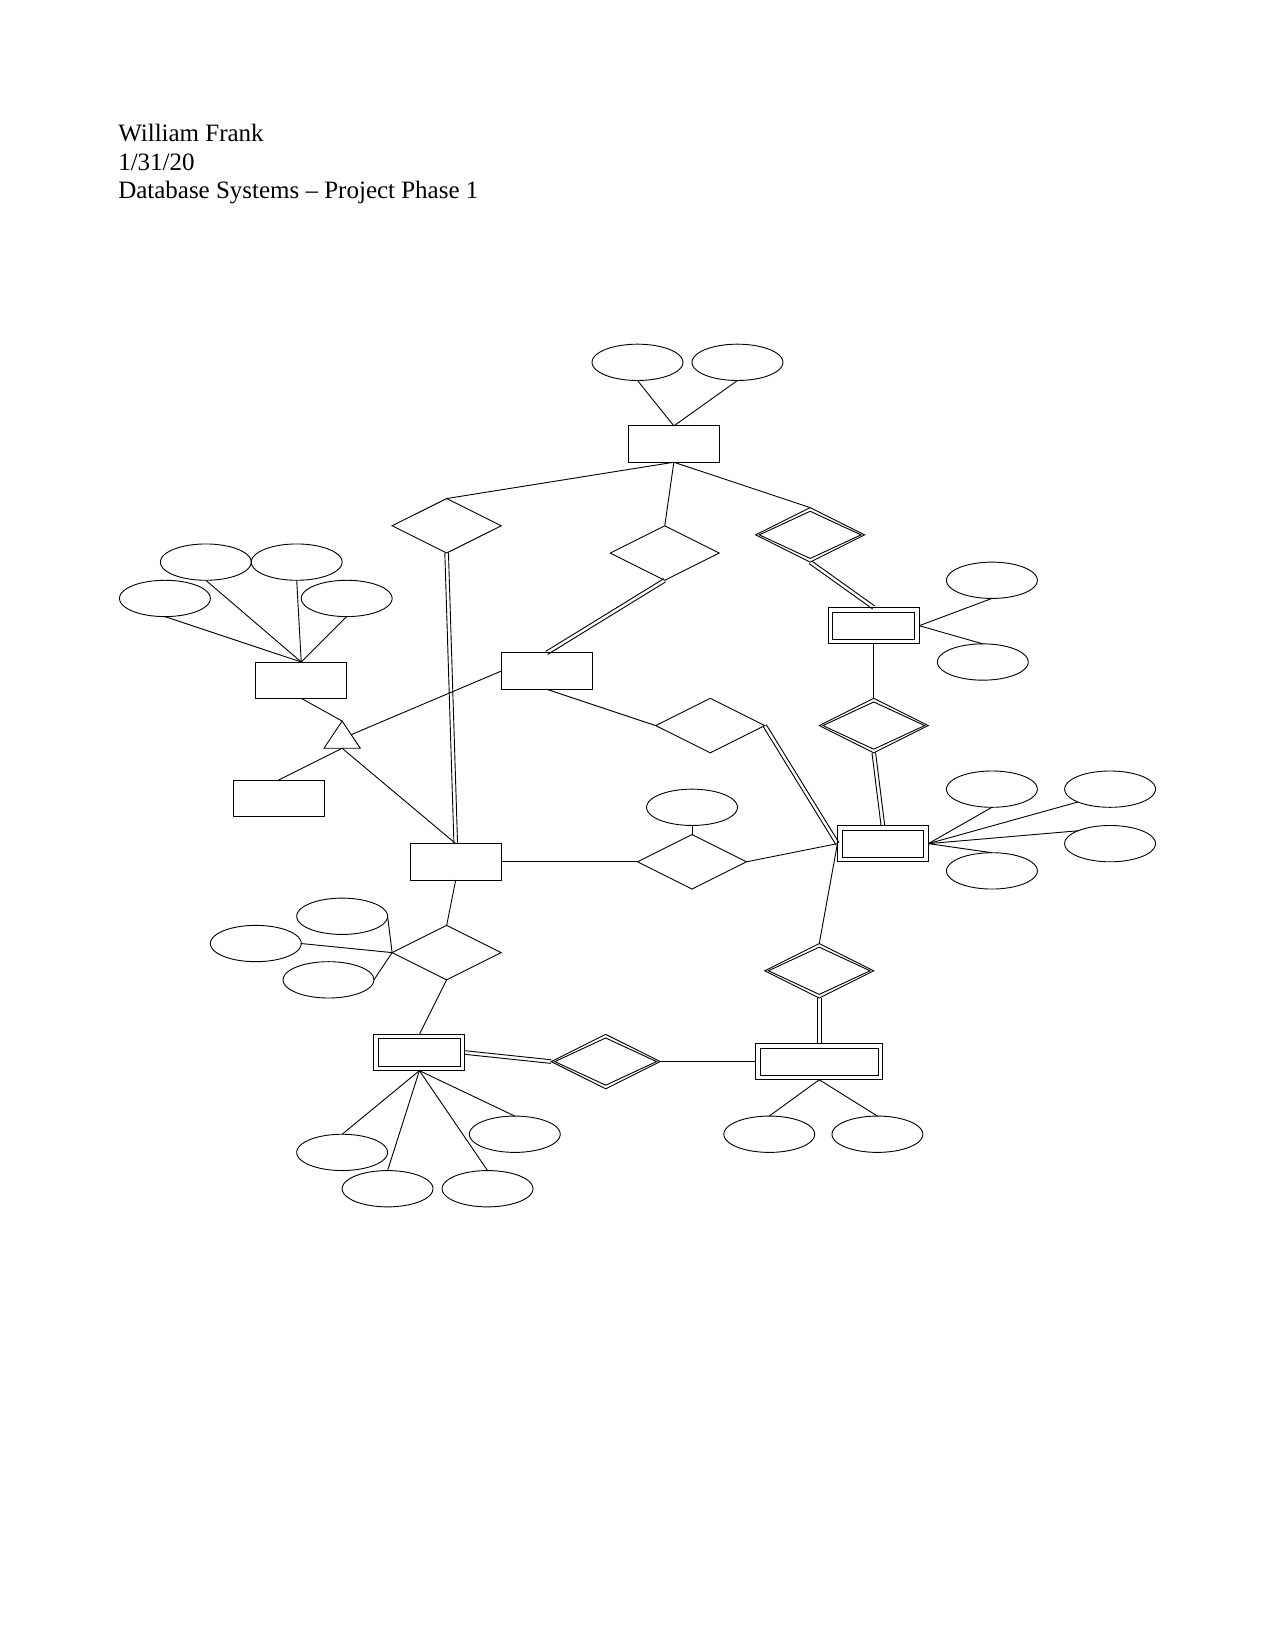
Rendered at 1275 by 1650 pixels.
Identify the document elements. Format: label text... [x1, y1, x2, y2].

text Database Systems – Project Phase 1 [118, 176, 1157, 204]
text William Frank [118, 118, 1157, 147]
text 1/31/20 [118, 147, 1157, 176]
